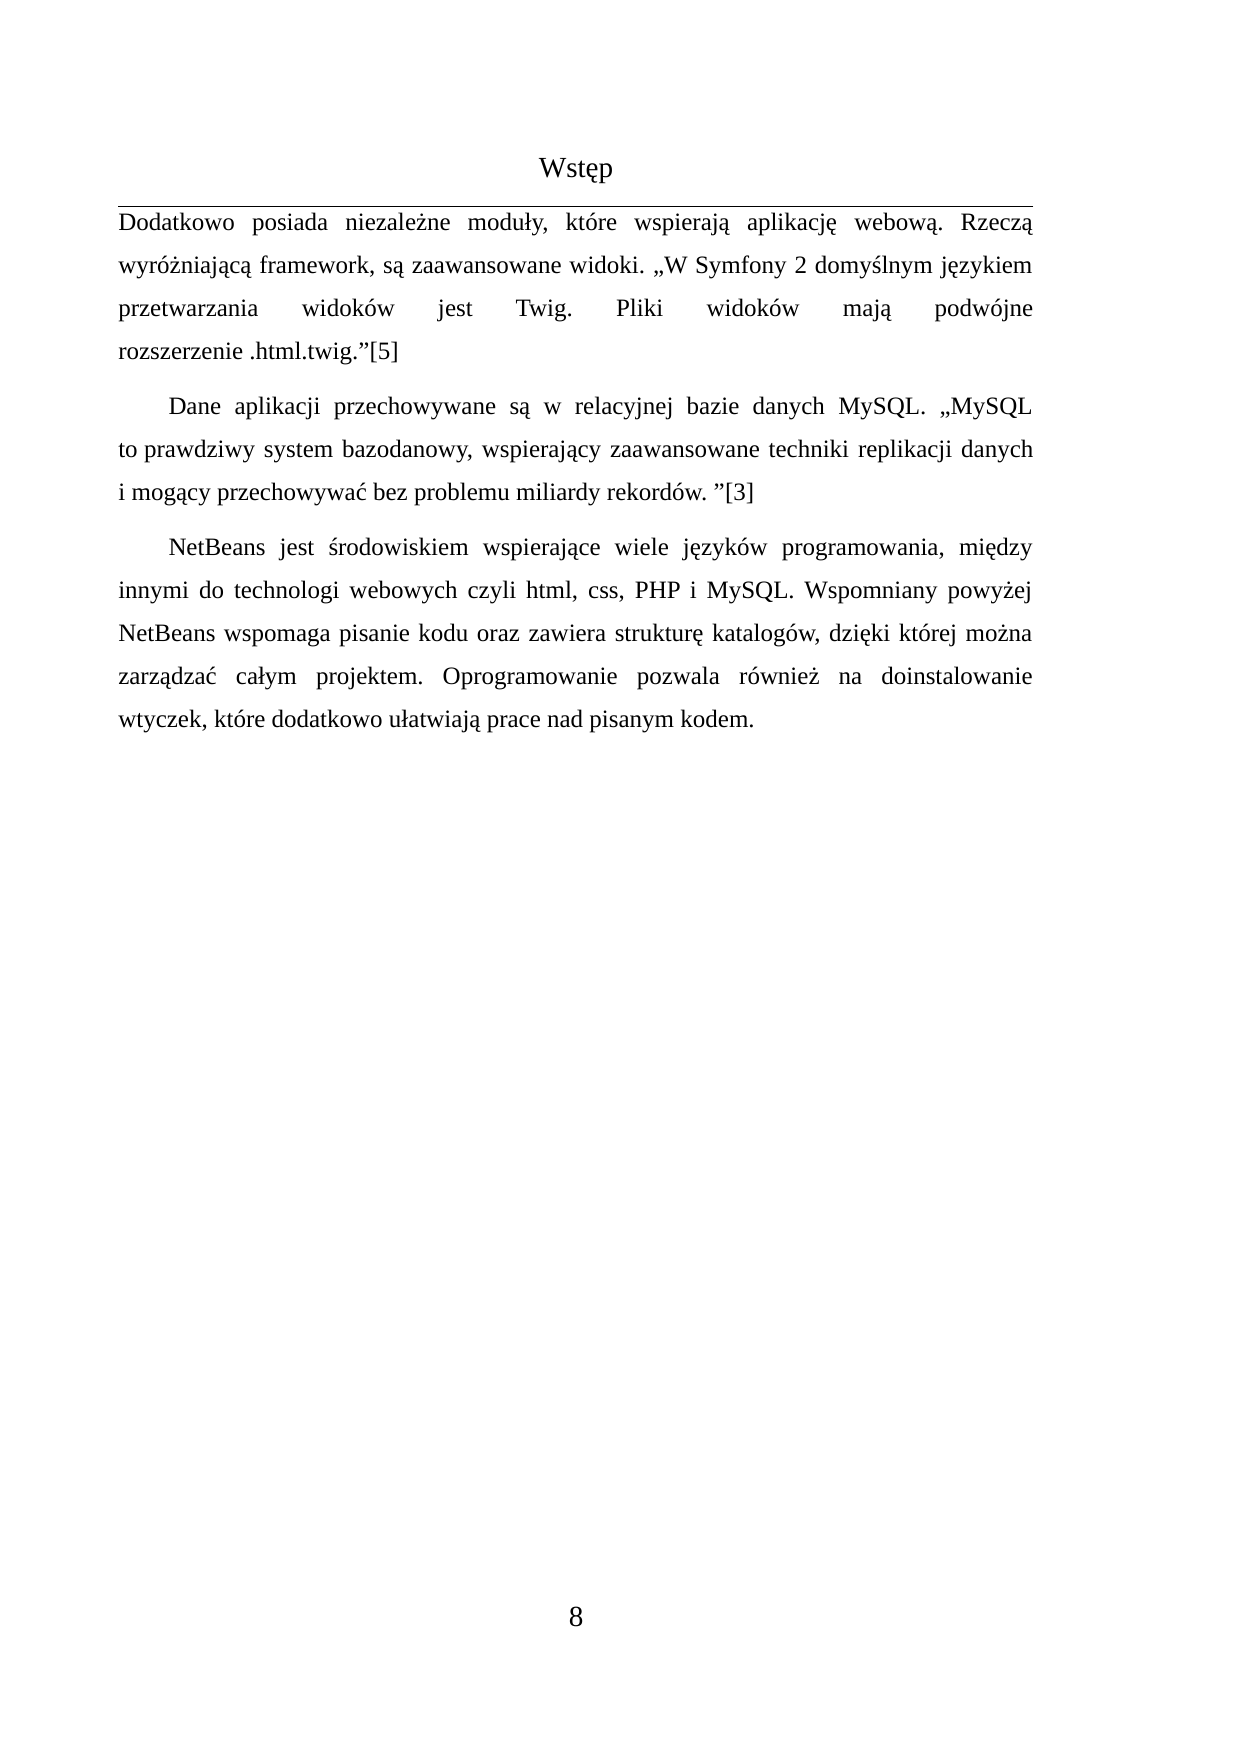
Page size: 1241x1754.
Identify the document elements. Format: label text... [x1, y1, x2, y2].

text Dane aplikacji przechowywane są w relacyjnej bazie danych MySQL. „MySQL to prawdziwy system bazodanowy, wspierający zaawansowane techniki replikacji danych i mogący przechowywać bez problemu miliardy rekordów. ”[3] [118, 391, 1033, 506]
text NetBeans jest środowiskiem wspierające wiele języków programowania, między innymi do technologi webowych czyli html, css, PHP i MySQL. Wspomniany powyżej NetBeans wspomaga pisanie kodu oraz zawiera strukturę katalogów, dzięki której można zarządzać całym projektem. Oprogramowanie pozwala również na doinstalowanie wtyczek, które dodatkowo ułatwiają prace nad pisanym kodem. [118, 532, 1033, 733]
text Dodatkowo posiada niezależne moduły, które wspierają aplikację webową. Rzeczą wyróżniającą framework, są zaawansowane widoki. „W Symfony 2 domyślnym językiem przetwarzania widoków jest Twig. Pliki widoków mają podwójne rozszerzenie .html.twig.”[5] [118, 207, 1033, 365]
